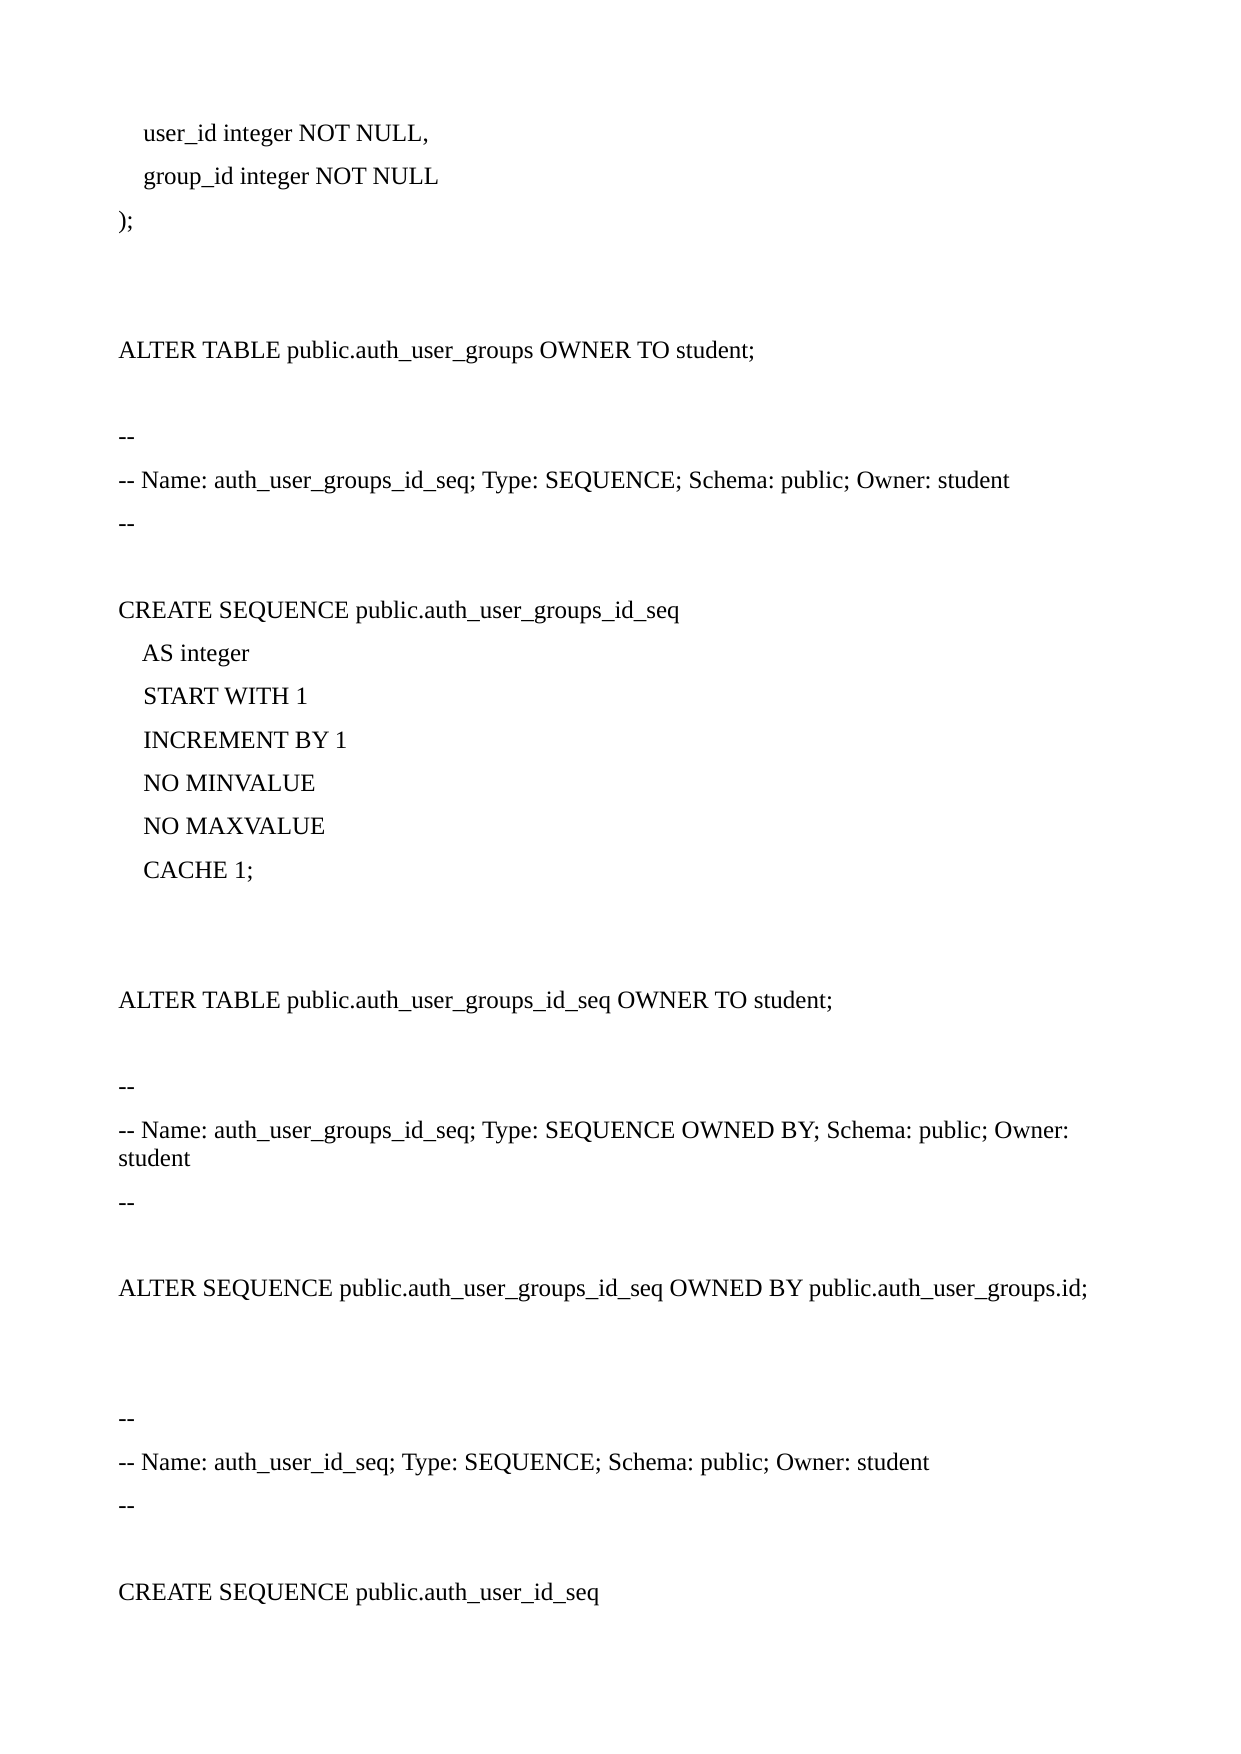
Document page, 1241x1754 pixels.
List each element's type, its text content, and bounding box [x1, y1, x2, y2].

text CREATE SEQUENCE public.auth_user_id_seq [118, 1577, 1122, 1606]
text -- [118, 1187, 1122, 1216]
text INCREMENT BY 1 [118, 725, 1122, 753]
text CREATE SEQUENCE public.auth_user_groups_id_seq [118, 595, 1122, 623]
text ALTER SEQUENCE public.auth_user_groups_id_seq OWNED BY public.auth_user_groups.id; [118, 1273, 1122, 1302]
text -- Name: auth_user_groups_id_seq; Type: SEQUENCE OWNED BY; Schema: public; Owner: student [118, 1115, 1122, 1172]
text NO MAXVALUE [118, 811, 1122, 840]
text -- [118, 508, 1122, 537]
text NO MINVALUE [118, 768, 1122, 797]
text START WITH 1 [118, 681, 1122, 710]
text -- [118, 1071, 1122, 1100]
text -- [118, 421, 1122, 450]
text ); [118, 205, 1122, 233]
text ALTER TABLE public.auth_user_groups_id_seq OWNER TO student; [118, 985, 1122, 1013]
text AS integer [118, 638, 1122, 667]
text -- Name: auth_user_groups_id_seq; Type: SEQUENCE; Schema: public; Owner: student [118, 465, 1122, 493]
text user_id integer NOT NULL, [118, 118, 1122, 147]
text -- [118, 1490, 1122, 1519]
text group_id integer NOT NULL [118, 161, 1122, 190]
text ALTER TABLE public.auth_user_groups OWNER TO student; [118, 335, 1122, 363]
text CACHE 1; [118, 855, 1122, 883]
text -- Name: auth_user_id_seq; Type: SEQUENCE; Schema: public; Owner: student [118, 1447, 1122, 1476]
text -- [118, 1403, 1122, 1432]
